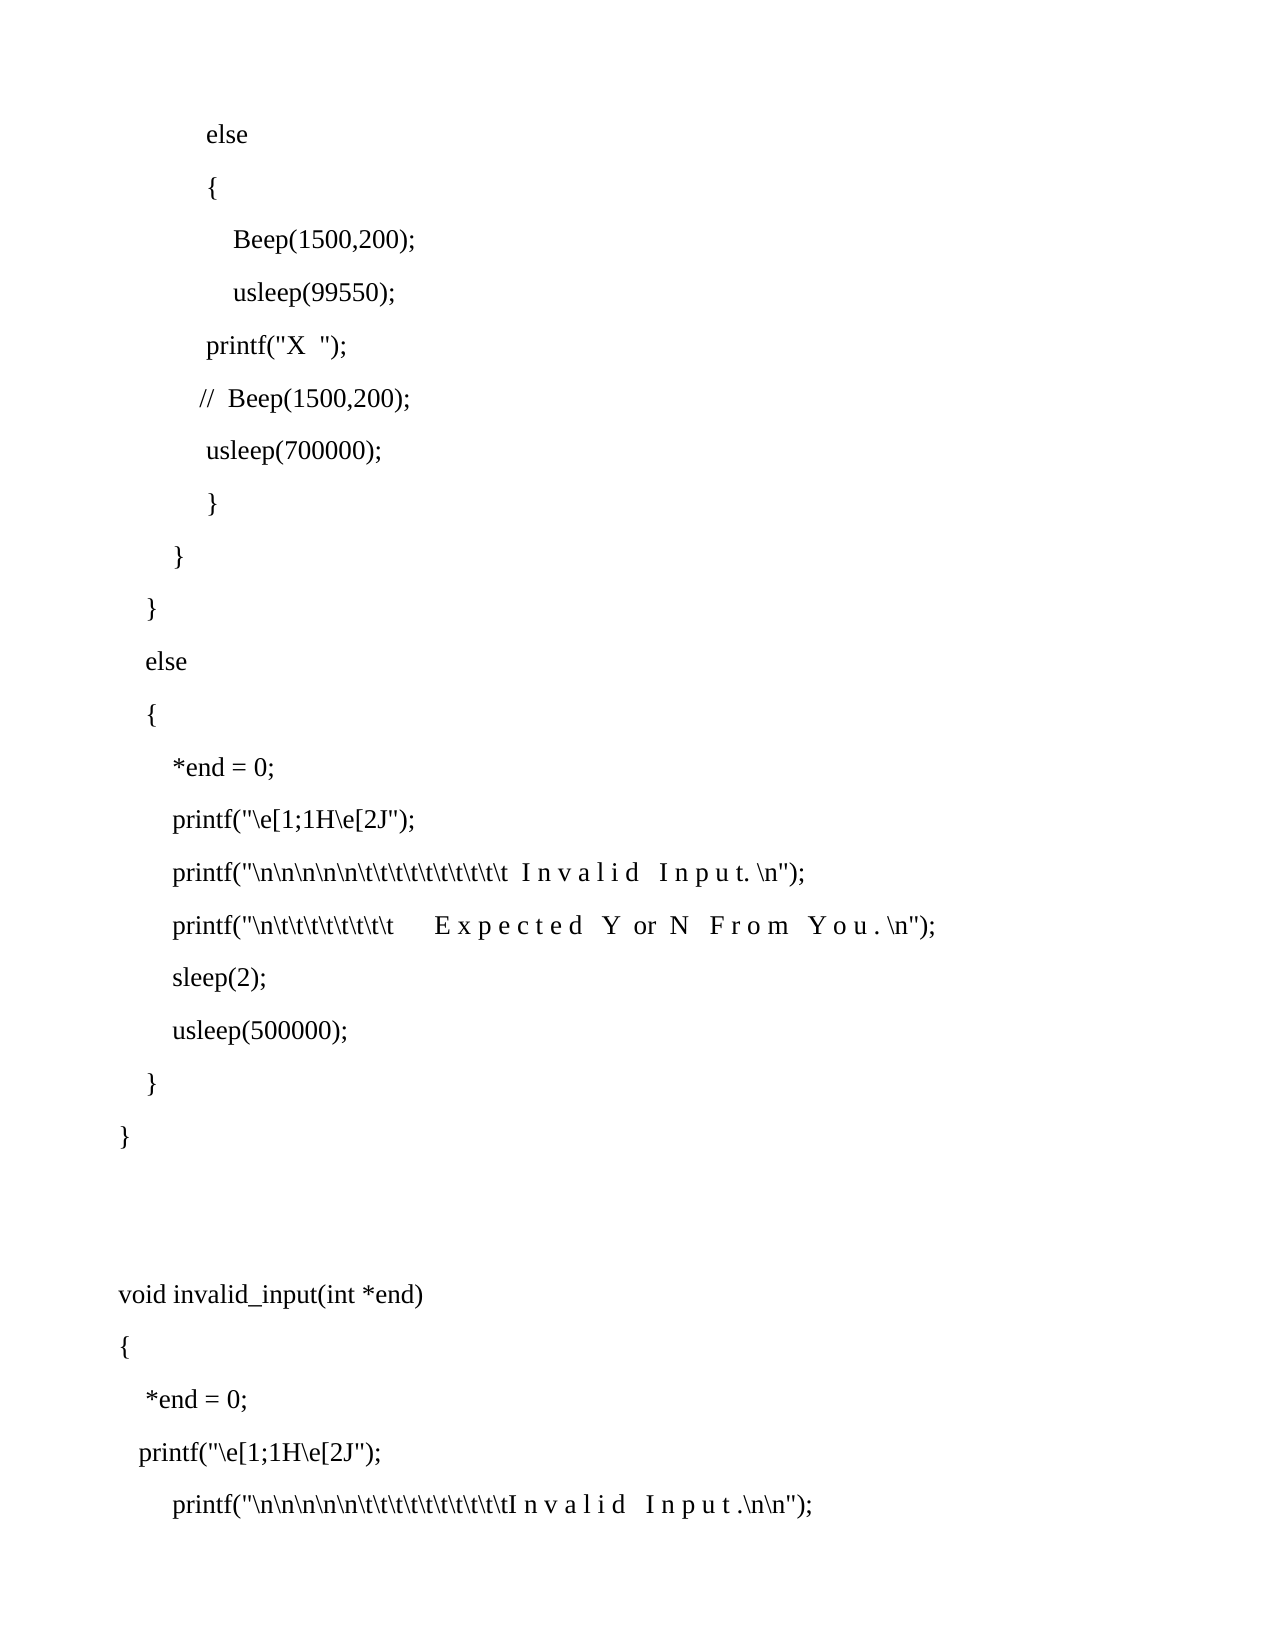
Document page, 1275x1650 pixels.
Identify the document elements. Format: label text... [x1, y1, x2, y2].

text *end = 0; [118, 751, 1157, 782]
text { [118, 1330, 1157, 1362]
text usleep(99550); [118, 276, 1157, 307]
text printf("\n\n\n\n\n\t\t\t\t\t\t\t\t\t\tI n v a l i d I n p u t .\n\n"); [118, 1488, 1157, 1520]
text printf("X "); [118, 329, 1157, 360]
text // Beep(1500,200); [118, 382, 1157, 413]
text printf("\n\t\t\t\t\t\t\t\t E x p e c t e d Y or N F r o m Y o u . \n"); [118, 909, 1157, 940]
text else [118, 645, 1157, 676]
text Beep(1500,200); [118, 223, 1157, 255]
text else [118, 118, 1157, 149]
text void invalid_input(int *end) [118, 1278, 1157, 1309]
text } [118, 540, 1157, 571]
text { [118, 698, 1157, 729]
text { [118, 171, 1157, 202]
text *end = 0; [118, 1383, 1157, 1414]
text usleep(500000); [118, 1014, 1157, 1045]
text } [118, 487, 1157, 518]
text } [118, 1119, 1157, 1151]
text printf("\e[1;1H\e[2J"); [118, 803, 1157, 834]
text printf("\e[1;1H\e[2J"); [118, 1436, 1157, 1467]
text } [118, 592, 1157, 624]
text usleep(700000); [118, 434, 1157, 466]
text } [118, 1067, 1157, 1098]
text sleep(2); [118, 961, 1157, 993]
text printf("\n\n\n\n\n\t\t\t\t\t\t\t\t\t\t I n v a l i d I n p u t. \n"); [118, 856, 1157, 887]
